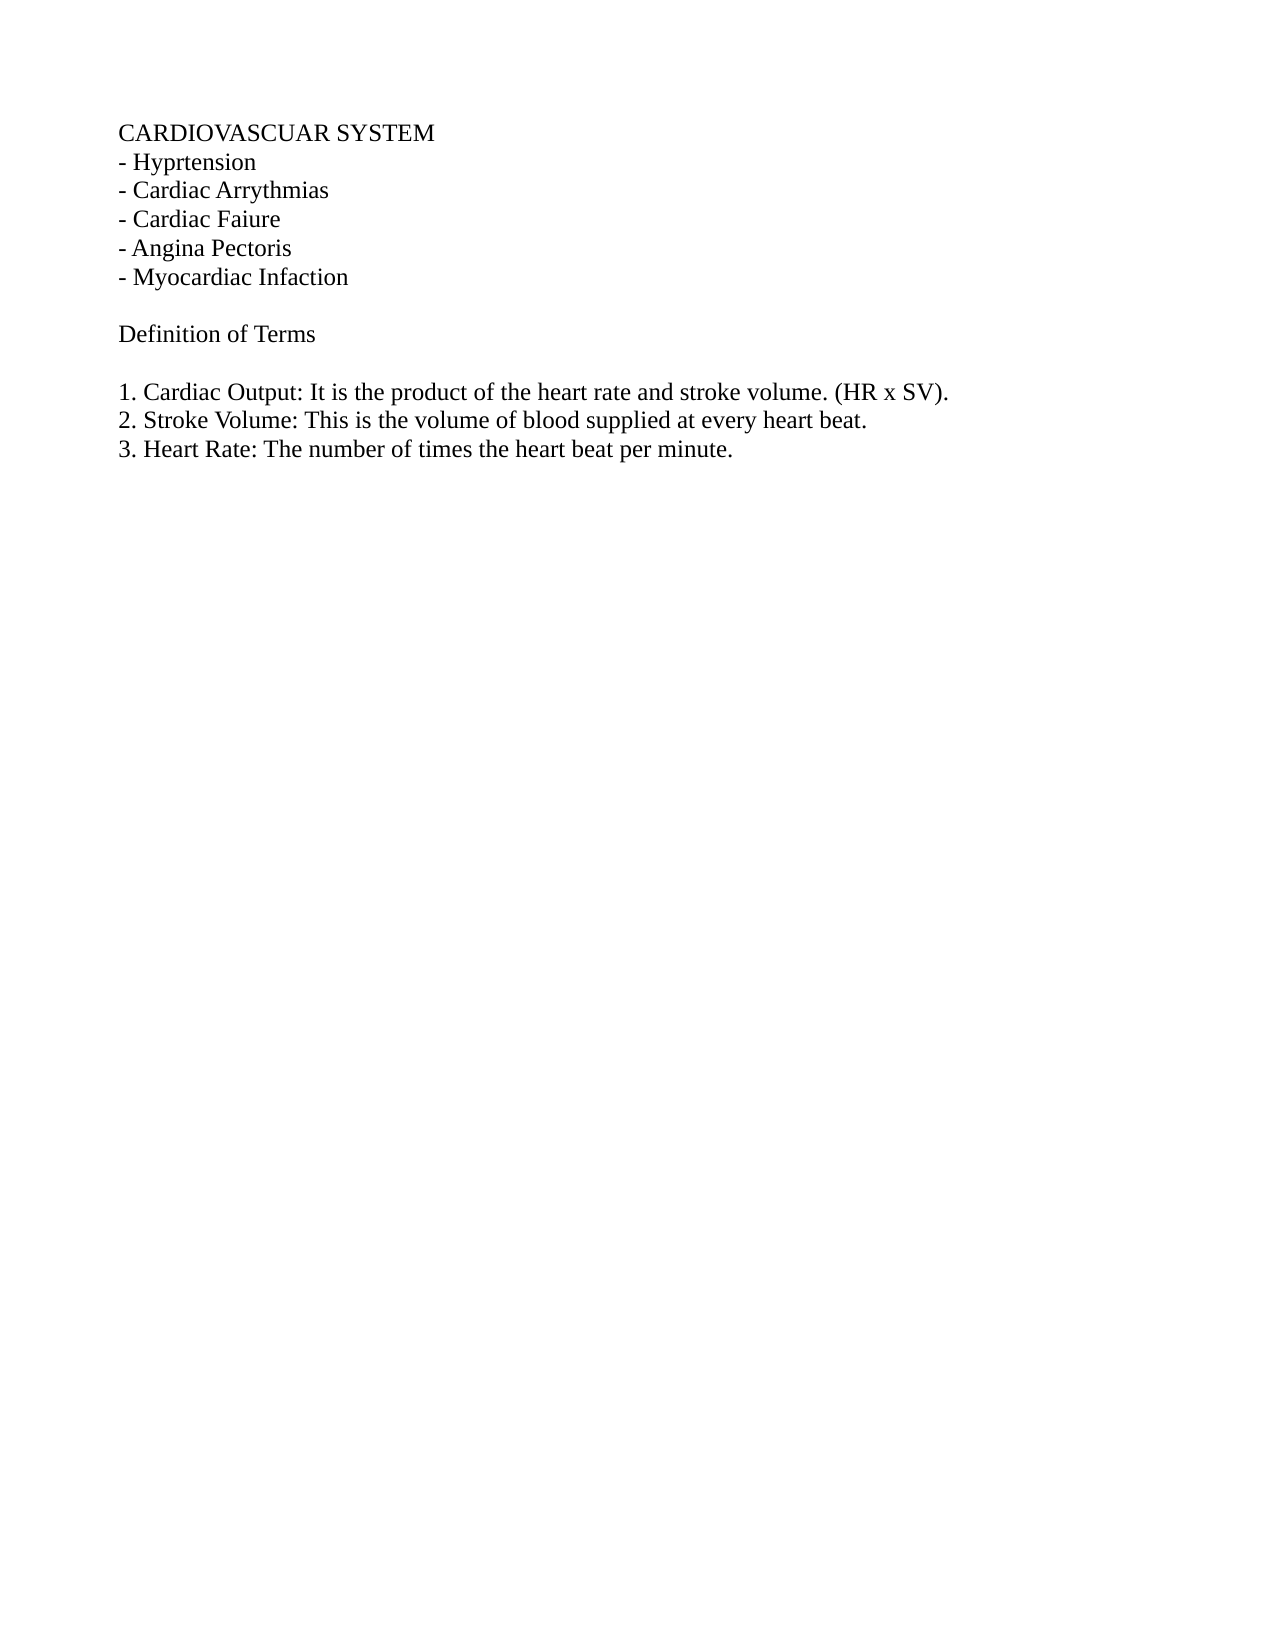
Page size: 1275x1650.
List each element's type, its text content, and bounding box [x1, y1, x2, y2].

text 2. Stroke Volume: This is the volume of blood supplied at every heart beat. [118, 406, 1157, 434]
text - Hyprtension [118, 147, 1157, 176]
text CARDIOVASCUAR SYSTEM [118, 118, 1157, 147]
text - Cardiac Faiure [118, 204, 1157, 233]
text - Myocardiac Infaction [118, 262, 1157, 291]
text 1. Cardiac Output: It is the product of the heart rate and stroke volume. (HR x SV). [118, 377, 1157, 406]
text - Cardiac Arrythmias [118, 176, 1157, 204]
text - Angina Pectoris [118, 233, 1157, 262]
text 3. Heart Rate: The number of times the heart beat per minute. [118, 434, 1157, 463]
text Definition of Terms [118, 319, 1157, 348]
